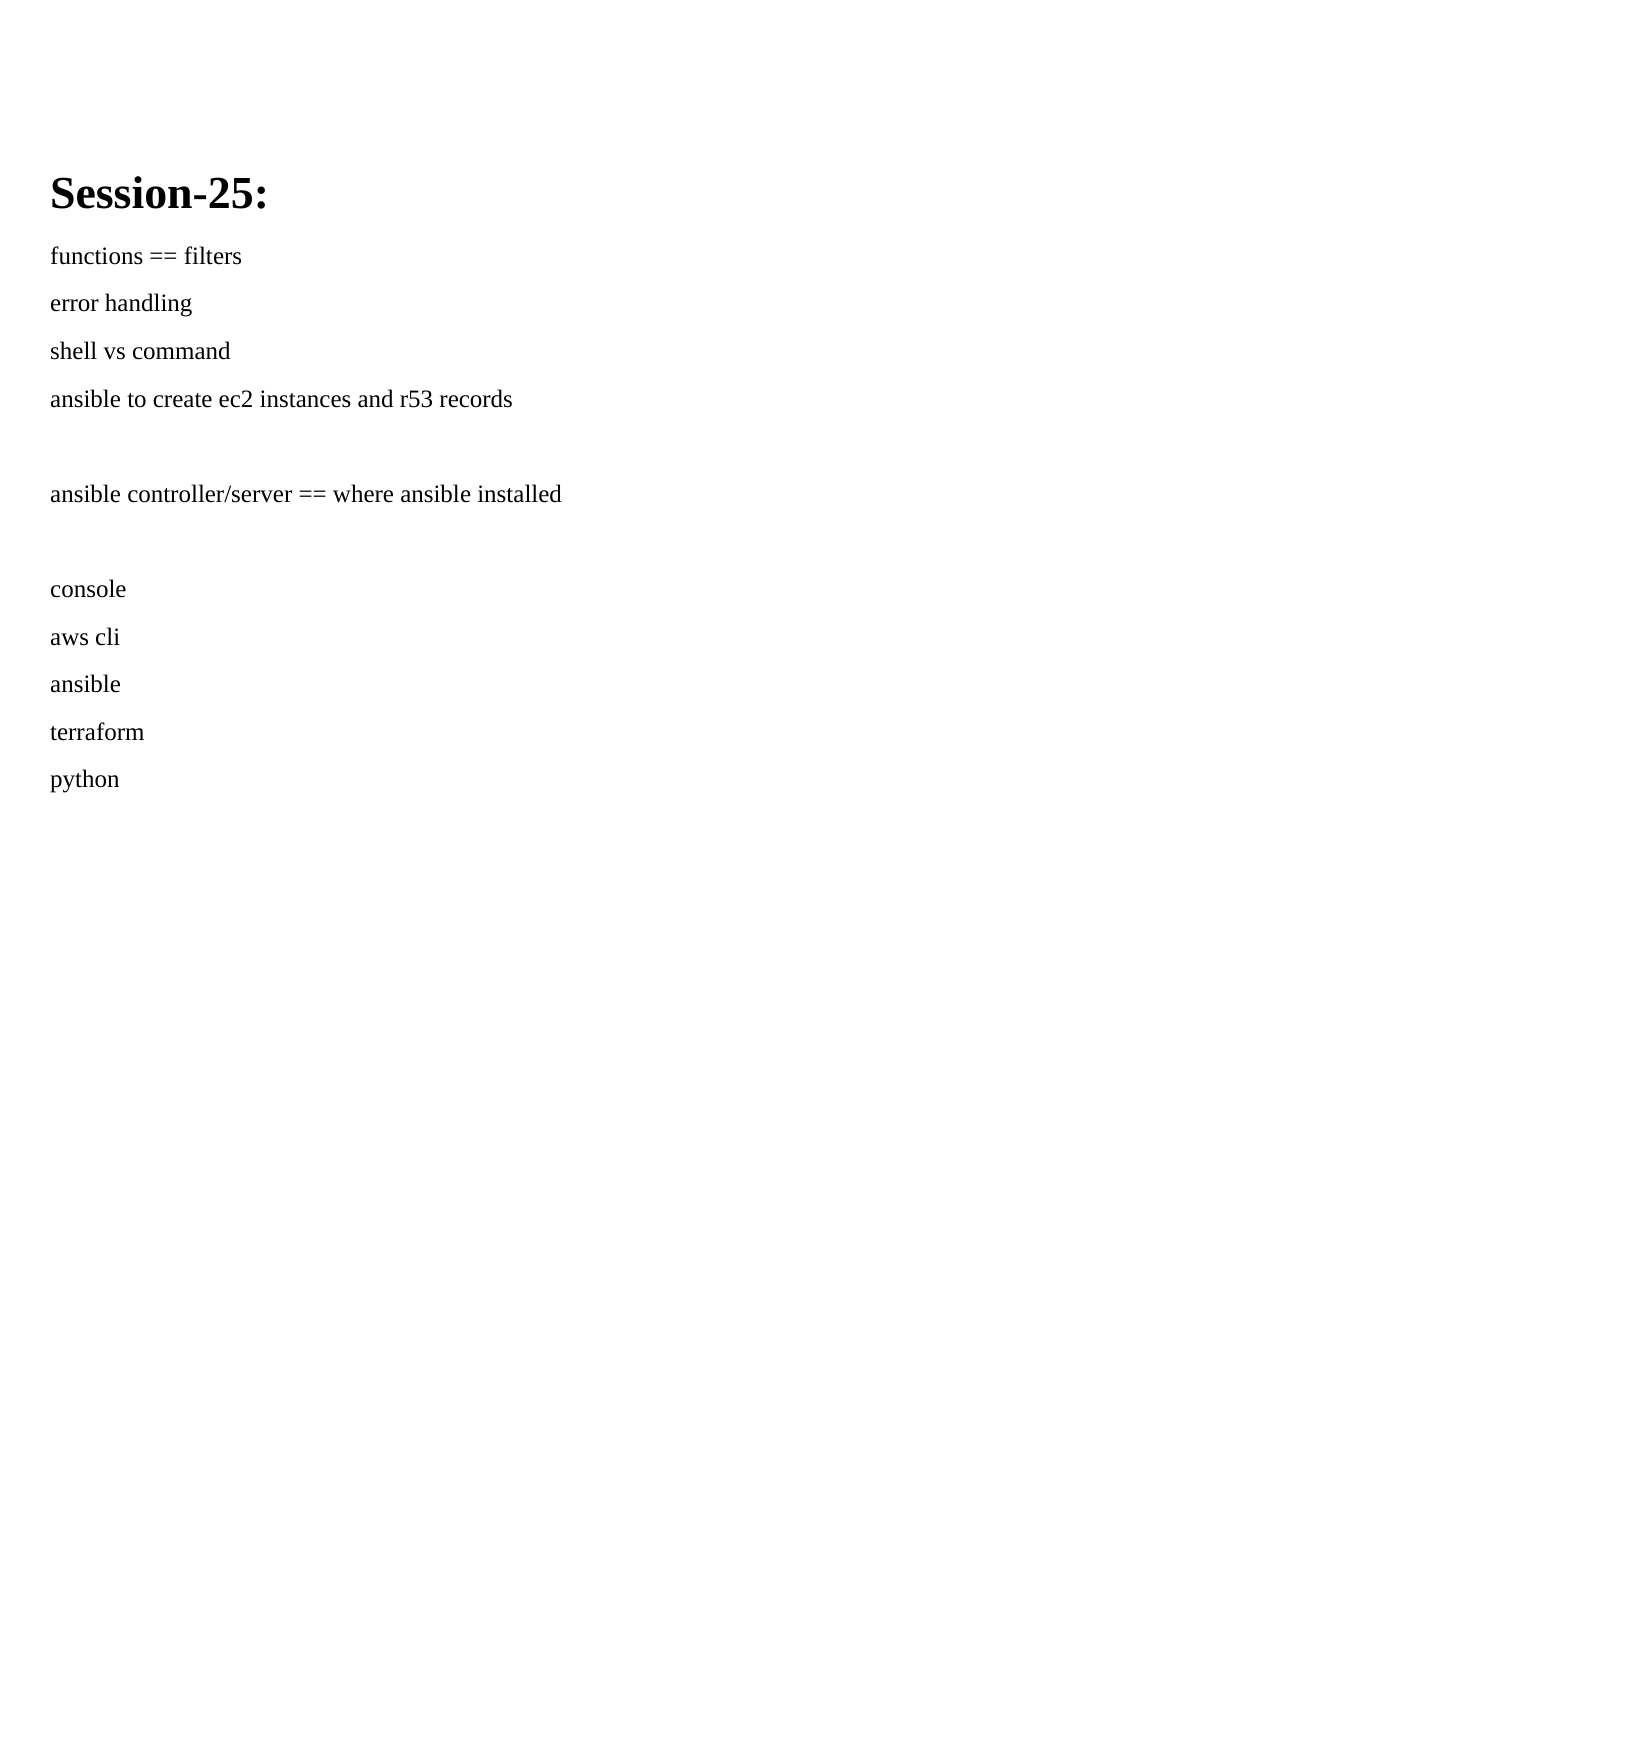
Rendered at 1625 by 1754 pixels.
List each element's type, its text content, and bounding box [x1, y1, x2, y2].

text python [50, 764, 1562, 793]
text error handling [50, 288, 1562, 317]
text ansible to create ec2 instances and r53 records [50, 384, 1562, 412]
text terraform [50, 717, 1562, 746]
text shell vs command [50, 336, 1562, 365]
text console [50, 574, 1562, 603]
text functions == filters [50, 241, 1562, 269]
text ansible controller/server == where ansible installed [50, 479, 1562, 508]
text ansible [50, 669, 1562, 698]
text Session-25: [50, 166, 1562, 218]
text aws cli [50, 622, 1562, 650]
